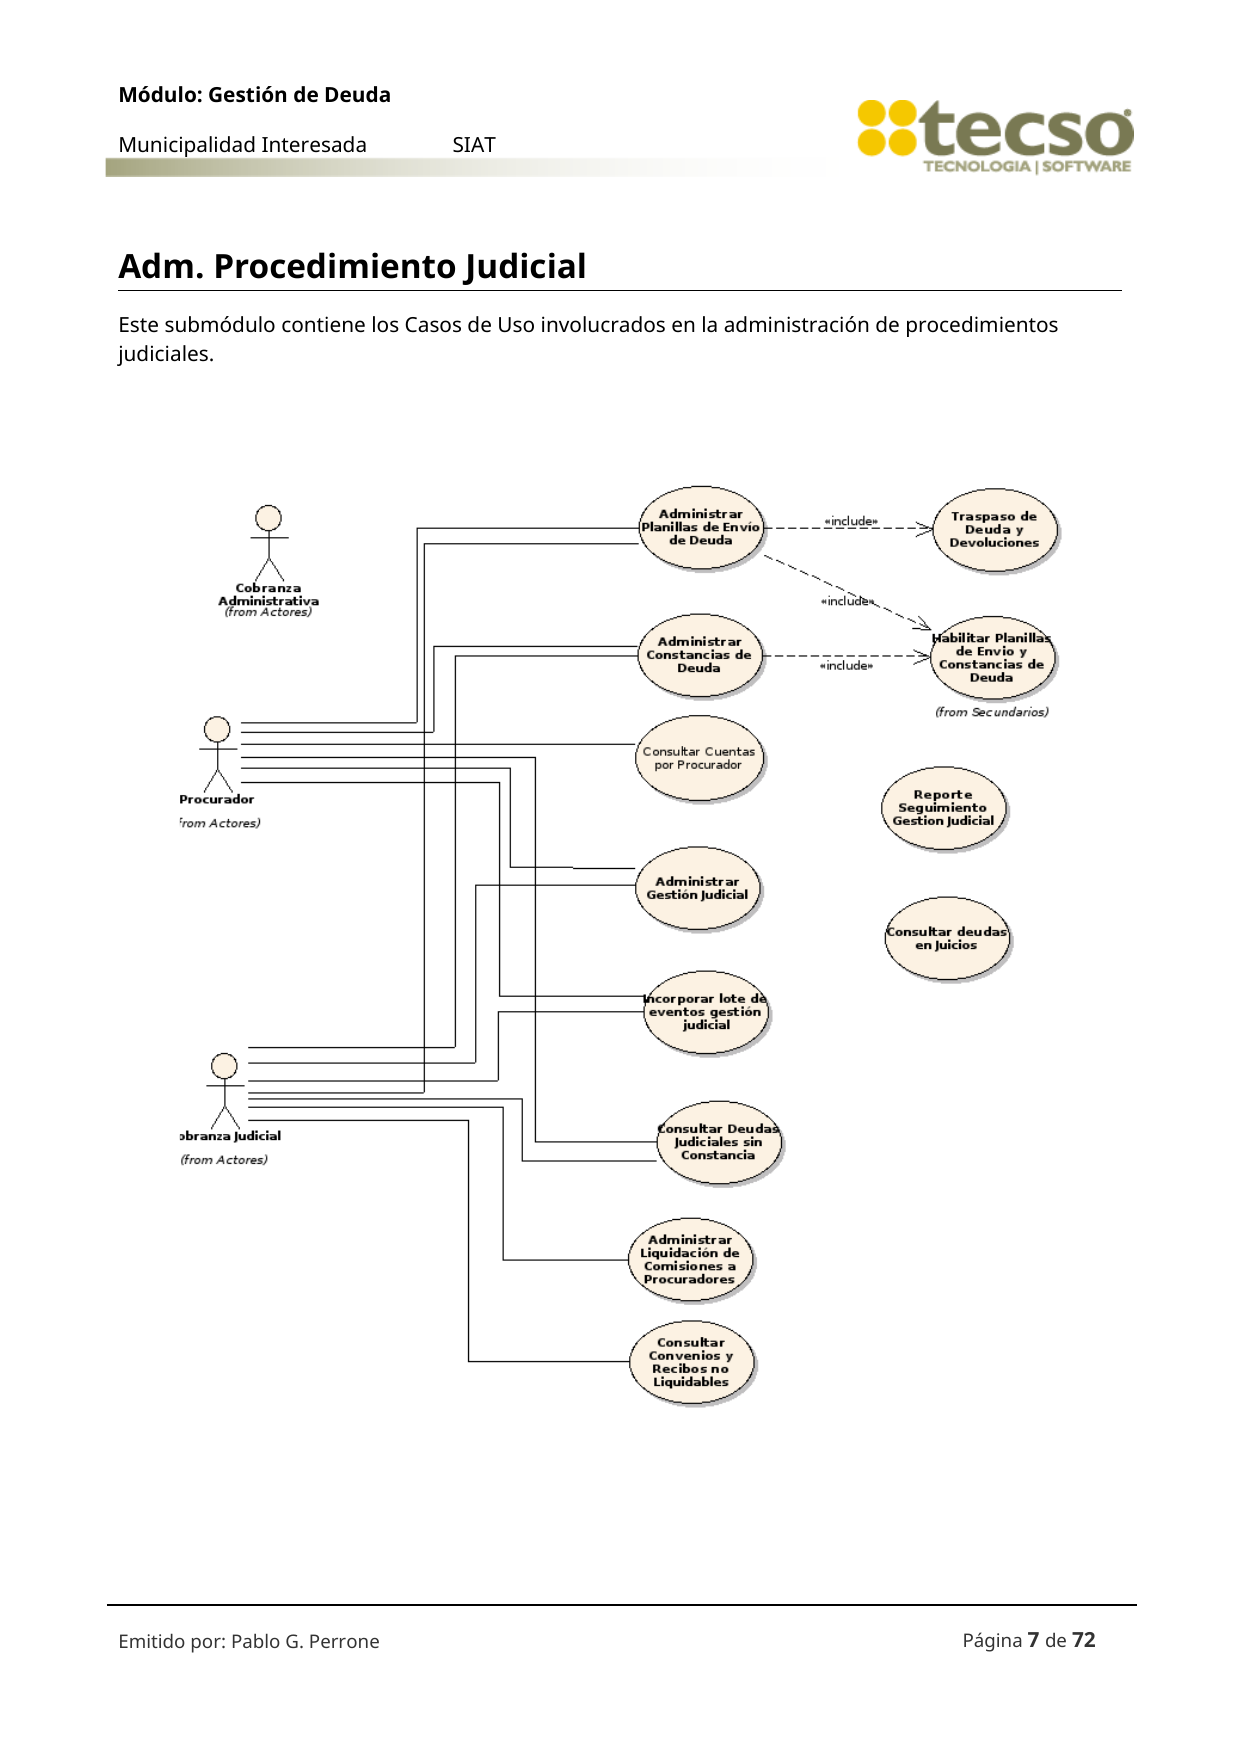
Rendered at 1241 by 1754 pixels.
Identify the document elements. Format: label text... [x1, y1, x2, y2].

picture [179, 474, 1070, 1416]
text Este submódulo contiene los Casos de Uso involucrados en la administración de procedimientos judiciales. [118, 310, 1122, 367]
picture [105, 100, 1134, 177]
subtitle Adm. Procedimiento Judicial [118, 243, 1122, 290]
